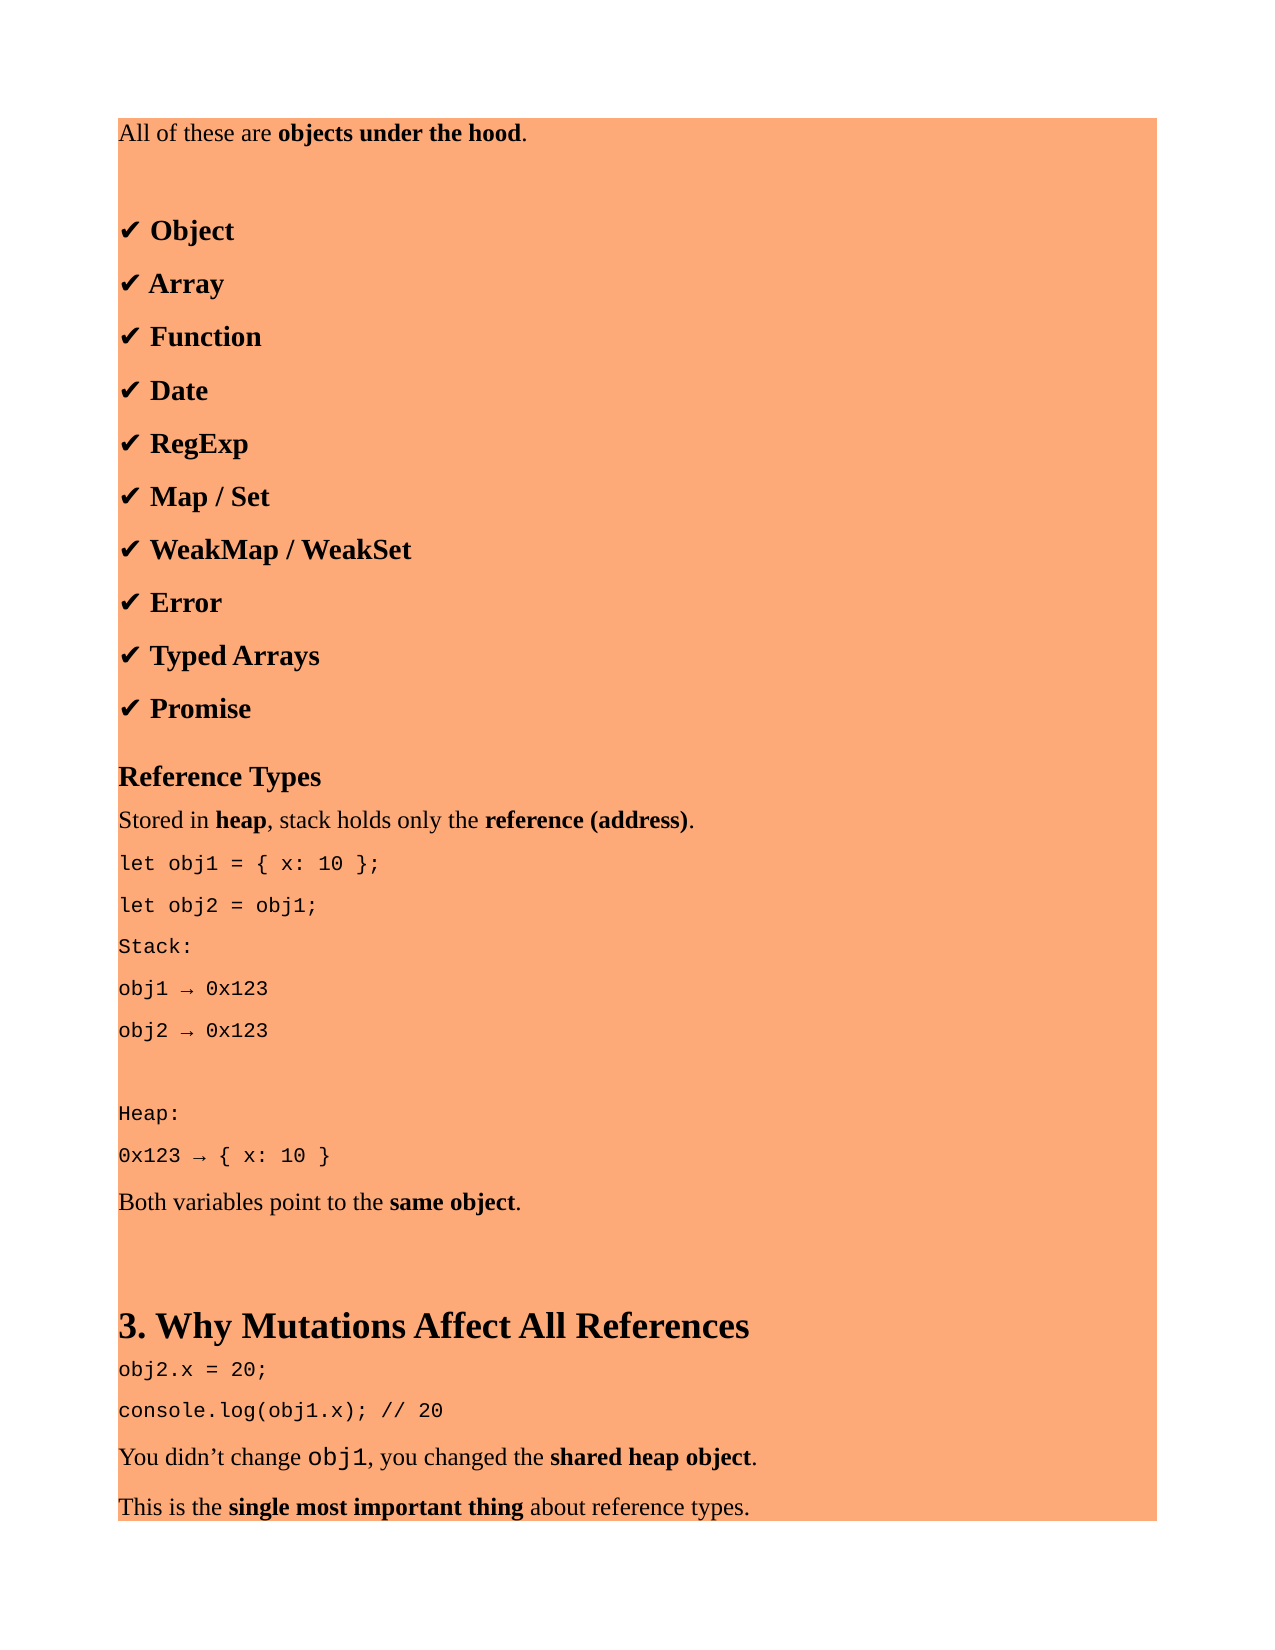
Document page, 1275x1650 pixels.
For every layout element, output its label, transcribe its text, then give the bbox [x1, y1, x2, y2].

subtitle ✔ Typed Arrays [118, 638, 1157, 672]
text Heap: [118, 1103, 1157, 1127]
subtitle ✔ Error [118, 585, 1157, 619]
subtitle Reference Types [118, 759, 1157, 793]
subtitle ✔ Date [118, 373, 1157, 406]
text Both variables point to the same object. [118, 1187, 1157, 1216]
text 0x123 → { x: 10 } [118, 1145, 1157, 1169]
text Stack: [118, 936, 1157, 960]
text Stored in heap, stack holds only the reference (address). [118, 805, 1157, 834]
subtitle ✔ RegExp [118, 426, 1157, 459]
text obj2.x = 20; [118, 1359, 1157, 1382]
subtitle ✔ Function [118, 319, 1157, 353]
text This is the single most important thing about reference types. [118, 1492, 1157, 1521]
text You didn’t change obj1, you changed the shared heap object. [118, 1442, 1157, 1473]
subtitle ✔ Object [118, 213, 1157, 247]
text obj1 → 0x123 [118, 978, 1157, 1002]
text console.log(obj1.x); // 20 [118, 1400, 1157, 1424]
text let obj2 = obj1; [118, 894, 1157, 918]
subtitle ✔ Array [118, 266, 1157, 300]
text obj2 → 0x123 [118, 1020, 1157, 1043]
text let obj1 = { x: 10 }; [118, 853, 1157, 876]
subtitle 3. Why Mutations Affect All References [118, 1303, 1157, 1346]
text All of these are objects under the hood. [118, 118, 1157, 147]
subtitle ✔ Promise [118, 691, 1157, 725]
subtitle ✔ Map / Set [118, 479, 1157, 512]
subtitle ✔ WeakMap / WeakSet [118, 532, 1157, 566]
